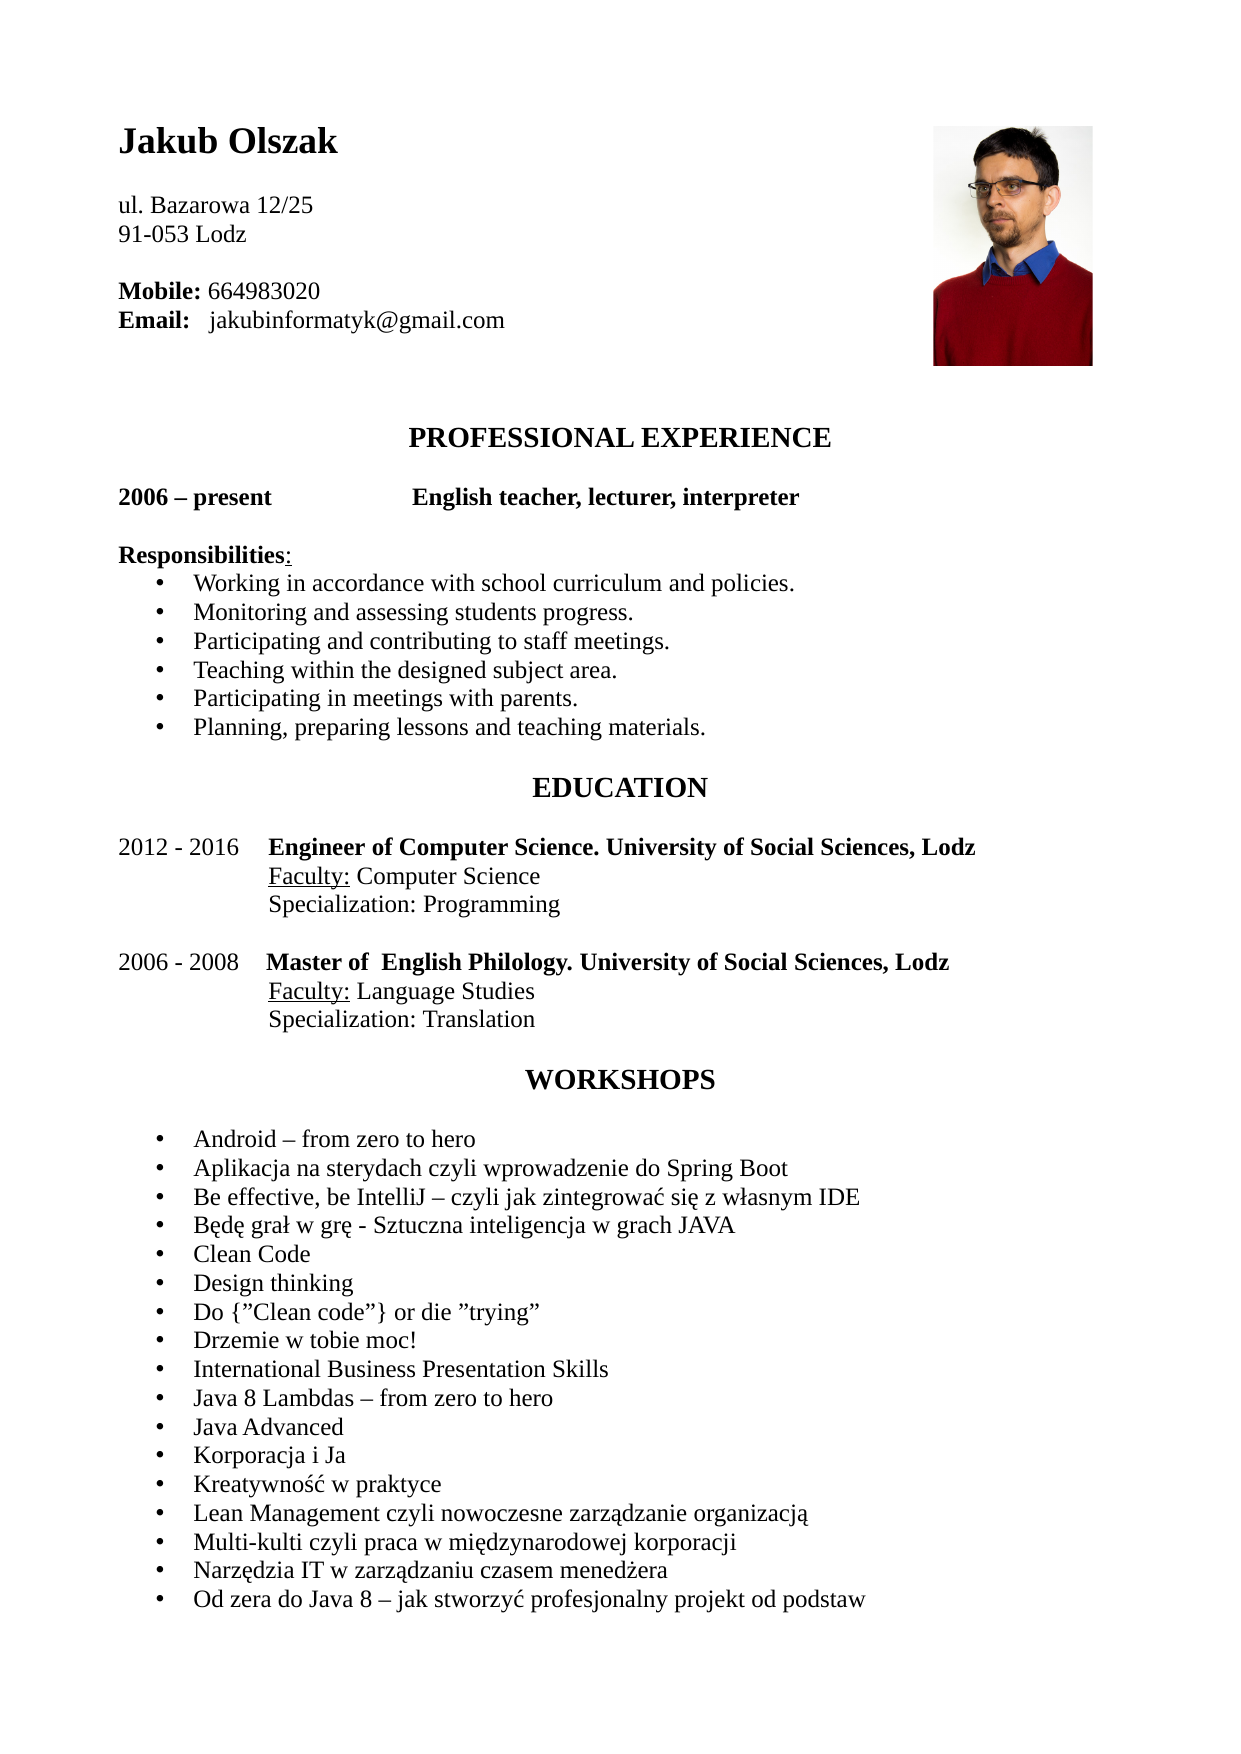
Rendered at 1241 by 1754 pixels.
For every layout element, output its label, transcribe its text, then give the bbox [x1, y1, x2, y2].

list Clean Code [156, 1239, 1122, 1268]
text Faculty: Computer Science [118, 861, 1122, 889]
text Responsibilities: [118, 540, 1122, 568]
list Participating and contributing to staff meetings. [156, 626, 1122, 655]
text WORKSHOPS [118, 1062, 1122, 1096]
text 2006 - 2008 Master of English Philology. University of Social Sciences, Lodz [118, 947, 1122, 976]
text 91-053 Lodz [118, 219, 933, 247]
text Specialization: Translation [118, 1004, 1122, 1033]
list International Business Presentation Skills [156, 1354, 1122, 1383]
list Drzemie w tobie moc! [156, 1326, 1122, 1354]
list Java 8 Lambdas – from zero to hero [156, 1383, 1122, 1412]
list Multi-kulti czyli praca w międzynarodowej korporacji [156, 1527, 1122, 1556]
list Participating in meetings with parents. [156, 683, 1122, 712]
text EDUCATION [118, 770, 1122, 803]
list Do {”Clean code”} or die ”trying” [156, 1297, 1122, 1326]
text Email: jakubinformatyk@gmail.com [118, 305, 933, 334]
text 2006 – present English teacher, lecturer, interpreter [118, 482, 1122, 511]
list Narzędzia IT w zarządzaniu czasem menedżera [156, 1556, 1122, 1584]
text ul. Bazarowa 12/25 [118, 190, 933, 219]
text Specialization: Programming [118, 889, 1122, 918]
list Working in accordance with school curriculum and policies. [156, 568, 1122, 597]
list Java Advanced [156, 1412, 1122, 1441]
text Jakub Olszak [118, 118, 1122, 161]
list Design thinking [156, 1268, 1122, 1297]
text [1093, 305, 1122, 334]
list Aplikacja na sterydach czyli wprowadzenie do Spring Boot [156, 1153, 1122, 1182]
text 2012 - 2016 Engineer of Computer Science. University of Social Sciences, Lodz [118, 832, 1122, 861]
text Faculty: Language Studies [118, 976, 1122, 1004]
text [1093, 276, 1122, 305]
list Planning, preparing lessons and teaching materials. [156, 712, 1122, 741]
list Korporacja i Ja [156, 1441, 1122, 1469]
text PROFESSIONAL EXPERIENCE [118, 420, 1122, 453]
list Teaching within the designed subject area. [156, 655, 1122, 683]
text Mobile: 664983020 [118, 276, 933, 305]
list Android – from zero to hero [156, 1124, 1122, 1153]
list Od zera do Java 8 – jak stworzyć profesjonalny projekt od podstaw [156, 1584, 1122, 1613]
list Będę grał w grę - Sztuczna inteligencja w grach JAVA [156, 1211, 1122, 1239]
list Kreatywność w praktyce [156, 1469, 1122, 1498]
list Be effective, be IntelliJ – czyli jak zintegrować się z własnym IDE [156, 1182, 1122, 1211]
list Lean Management czyli nowoczesne zarządzanie organizacją [156, 1498, 1122, 1527]
text [1093, 219, 1122, 247]
list Monitoring and assessing students progress. [156, 597, 1122, 626]
text [1093, 190, 1122, 219]
picture [933, 126, 1093, 366]
